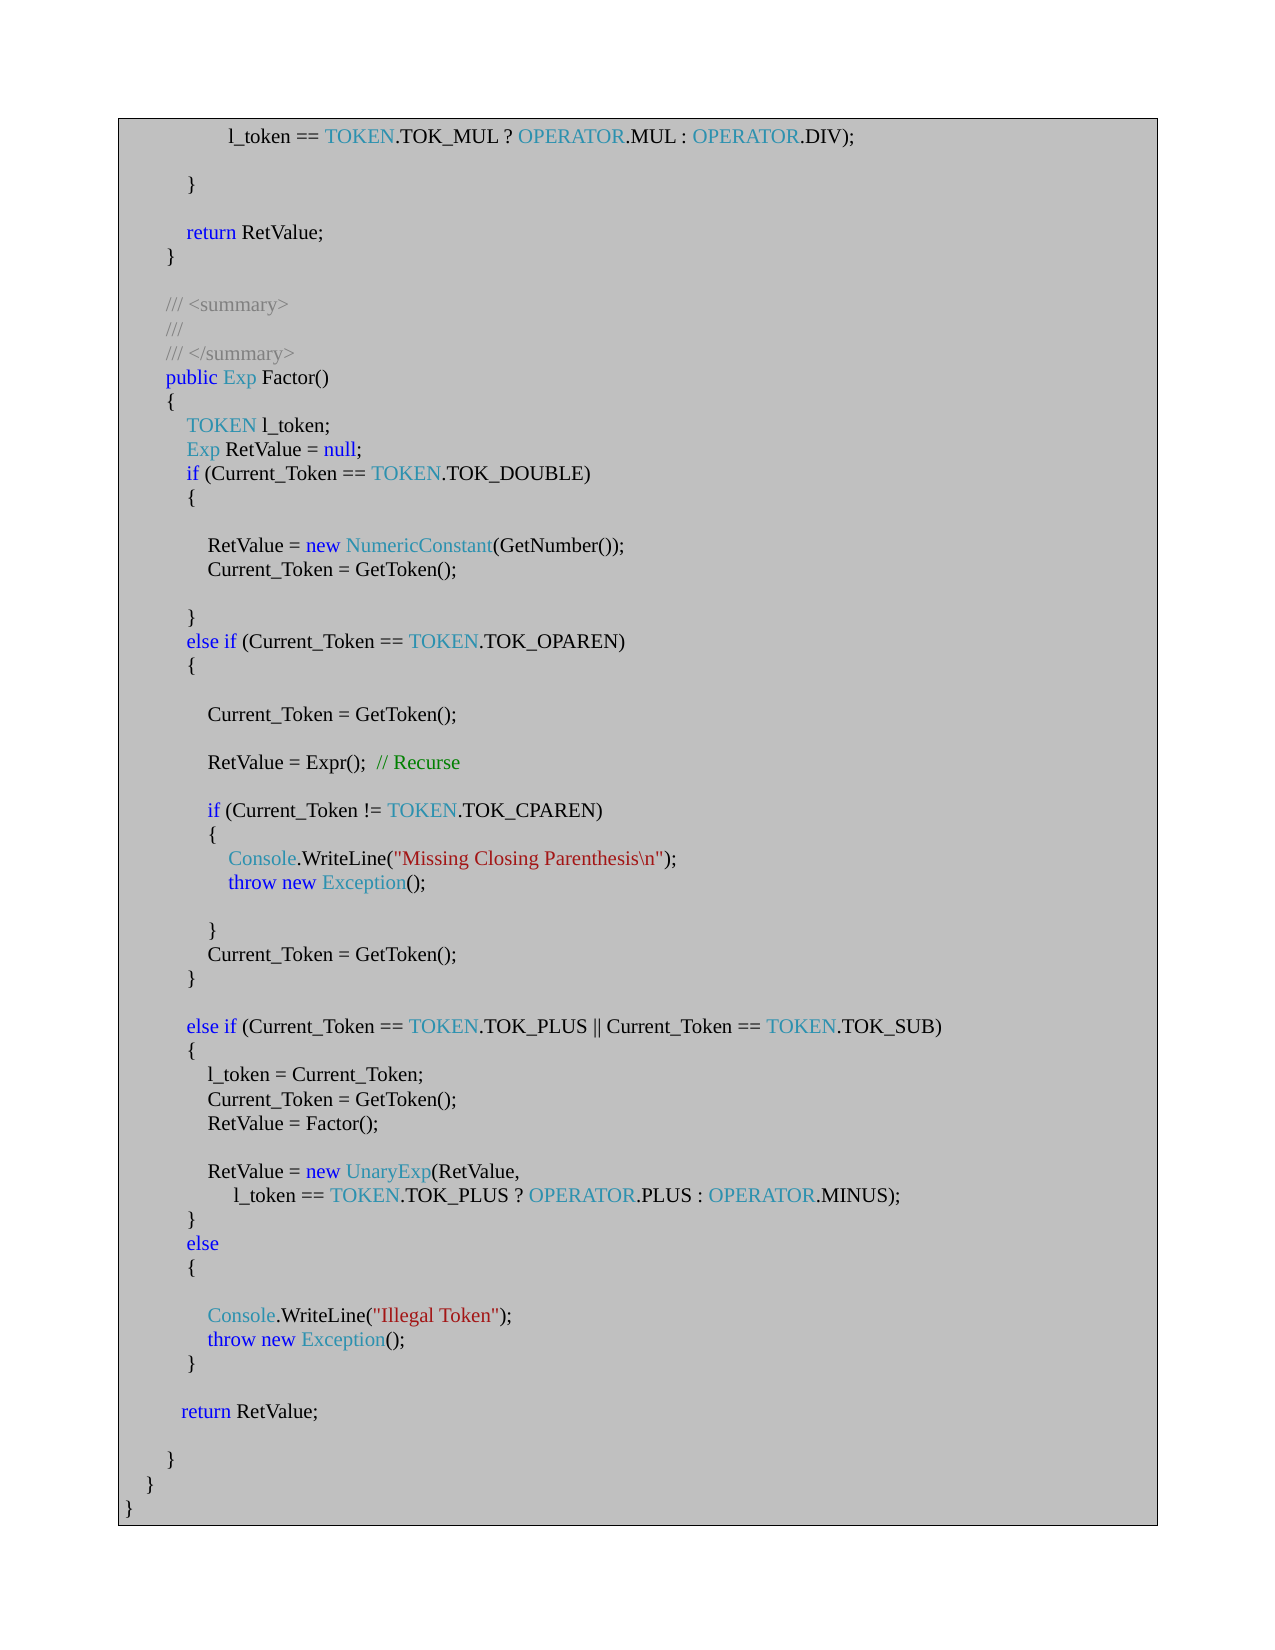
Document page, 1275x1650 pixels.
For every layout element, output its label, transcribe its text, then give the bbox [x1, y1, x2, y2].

table_header l_token == TOKEN.TOK_MUL ? OPERATOR.MUL : OPERATOR.DIV); } return RetValue; } /// <summary> /// /// </summary> public Exp Factor() { TOKEN l_token; Exp RetValue = null; if (Current_Token == TOKEN.TOK_DOUBLE) { RetValue = new NumericConstant(GetNumber()); Current_Token = GetToken(); } else if (Current_Token == TOKEN.TOK_OPAREN) { Current_Token = GetToken(); RetValue = Expr(); // Recurse if (Current_Token != TOKEN.TOK_CPAREN) { Console.WriteLine("Missing Closing Parenthesis\n"); throw new Exception(); } Current_Token = GetToken(); } else if (Current_Token == TOKEN.TOK_PLUS || Current_Token == TOKEN.TOK_SUB) { l_token = Current_Token; Current_Token = GetToken(); RetValue = Factor(); RetValue = new UnaryExp(RetValue, l_token == TOKEN.TOK_PLUS ? OPERATOR.PLUS : OPERATOR.MINUS); } else { Console.WriteLine("Illegal Token"); throw new Exception(); } return RetValue; } } } [119, 119, 1157, 1525]
